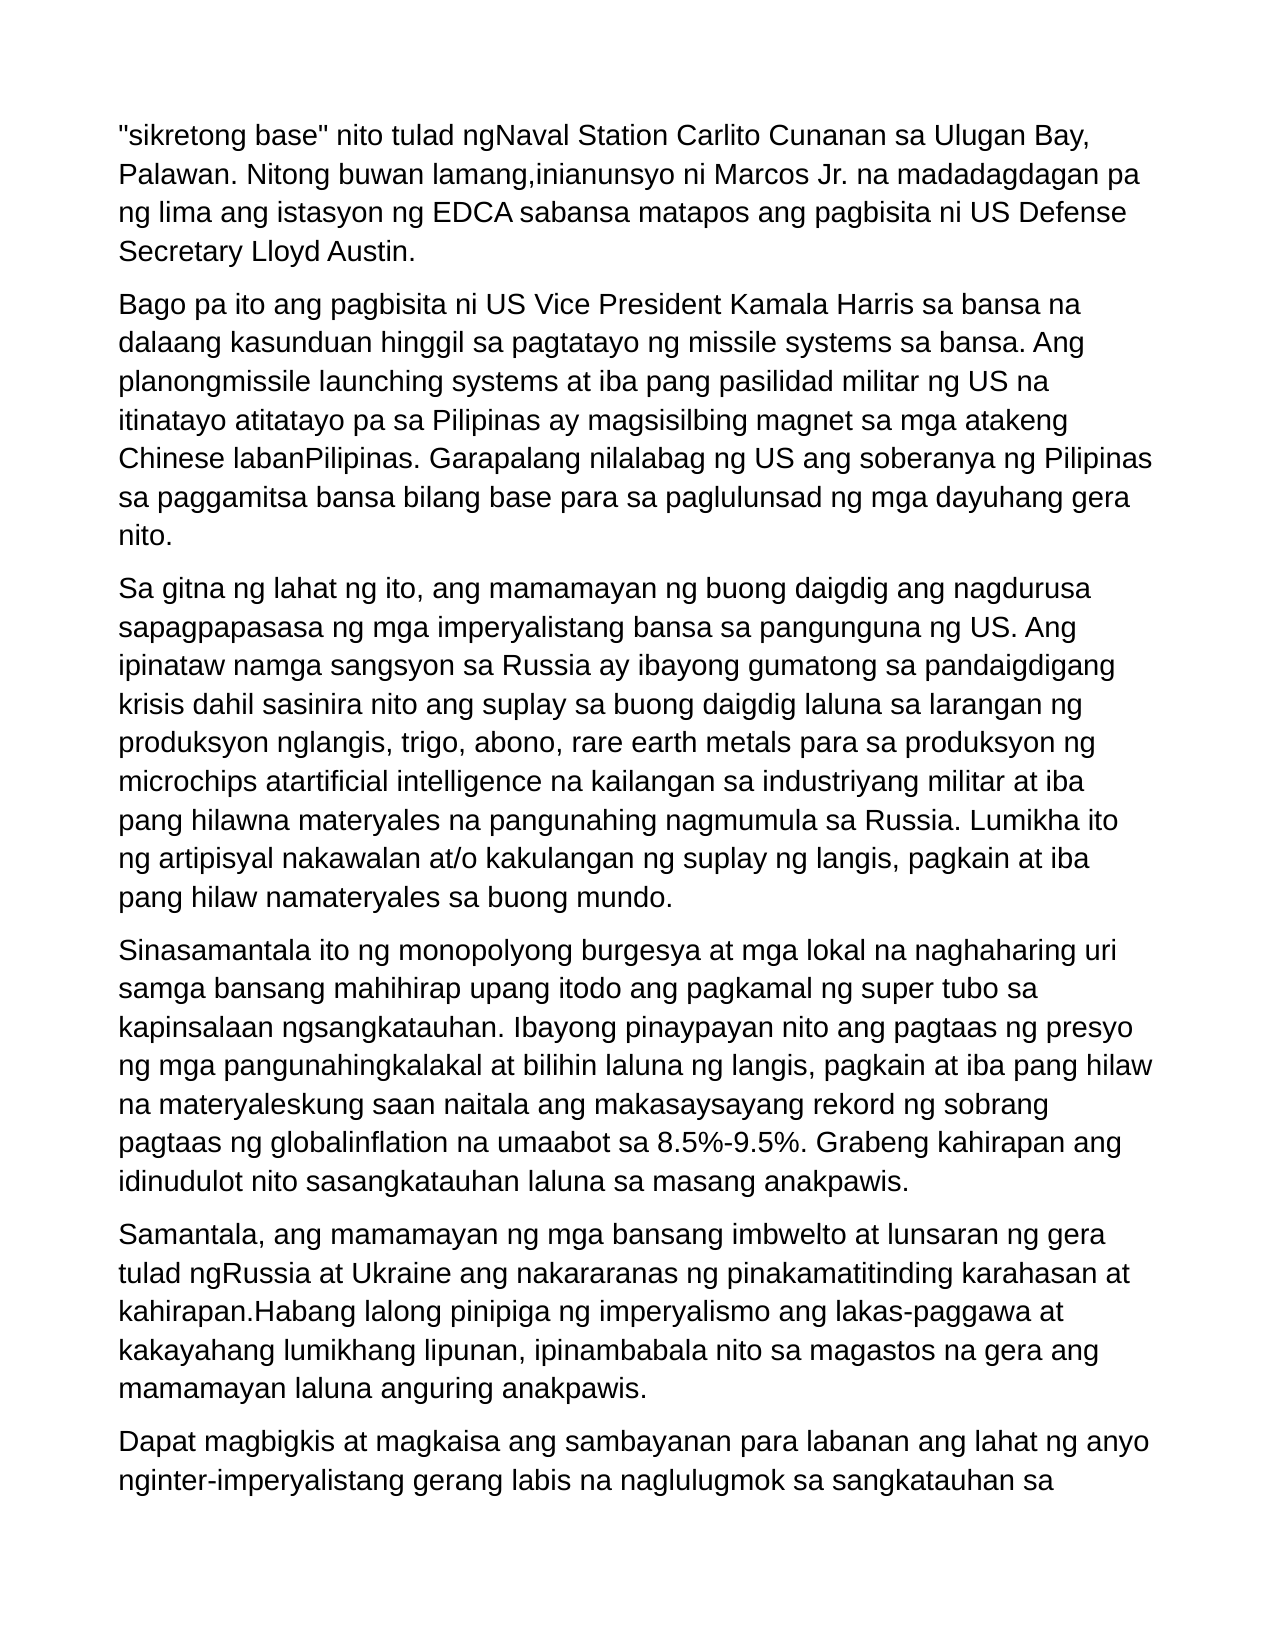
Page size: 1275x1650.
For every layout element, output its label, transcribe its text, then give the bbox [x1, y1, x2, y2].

text Bago pa ito ang pagbisita ni US Vice President Kamala Harris sa bansa na dalaang kasunduan hinggil sa pagtatayo ng missile systems sa bansa. Ang planongmissile launching systems at iba pang pasilidad militar ng US na itinatayo atitatayo pa sa Pilipinas ay magsisilbing magnet sa mga atakeng Chinese labanPilipinas. Garapalang nilalabag ng US ang soberanya ng Pilipinas sa paggamitsa bansa bilang base para sa paglulunsad ng mga dayuhang gera nito. [118, 287, 1157, 552]
text Sa gitna ng lahat ng ito, ang mamamayan ng buong daigdig ang nagdurusa sapagpapasasa ng mga imperyalistang bansa sa pangunguna ng US. Ang ipinataw namga sangsyon sa Russia ay ibayong gumatong sa pandaigdigang krisis dahil sasinira nito ang suplay sa buong daigdig laluna sa larangan ng produksyon nglangis, trigo, abono, rare earth metals para sa produksyon ng microchips atartificial intelligence na kailangan sa industriyang militar at iba pang hilawna materyales na pangunahing nagmumula sa Russia. Lumikha ito ng artipisyal nakawalan at/o kakulangan ng suplay ng langis, pagkain at iba pang hilaw namateryales sa buong mundo. [118, 571, 1157, 913]
text Dapat magbigkis at magkaisa ang sambayanan para labanan ang lahat ng anyo nginter-imperyalistang gerang labis na naglulugmok sa sangkatauhan sa [118, 1424, 1157, 1496]
text Sinasamantala ito ng monopolyong burgesya at mga lokal na naghaharing uri samga bansang mahihirap upang itodo ang pagkamal ng super tubo sa kapinsalaan ngsangkatauhan. Ibayong pinaypayan nito ang pagtaas ng presyo ng mga pangunahingkalakal at bilihin laluna ng langis, pagkain at iba pang hilaw na materyaleskung saan naitala ang makasaysayang rekord ng sobrang pagtaas ng globalinflation na umaabot sa 8.5%-9.5%. Grabeng kahirapan ang idinudulot nito sasangkatauhan laluna sa masang anakpawis. [118, 933, 1157, 1197]
text "sikretong base" nito tulad ngNaval Station Carlito Cunanan sa Ulugan Bay, Palawan. Nitong buwan lamang,inianunsyo ni Marcos Jr. na madadagdagan pa ng lima ang istasyon ng EDCA sabansa matapos ang pagbisita ni US Defense Secretary Lloyd Austin. [118, 118, 1157, 267]
text Samantala, ang mamamayan ng mga bansang imbwelto at lunsaran ng gera tulad ngRussia at Ukraine ang nakararanas ng pinakamatitinding karahasan at kahirapan.Habang lalong pinipiga ng imperyalismo ang lakas-paggawa at kakayahang lumikhang lipunan, ipinambabala nito sa magastos na gera ang mamamayan laluna anguring anakpawis. [118, 1217, 1157, 1405]
